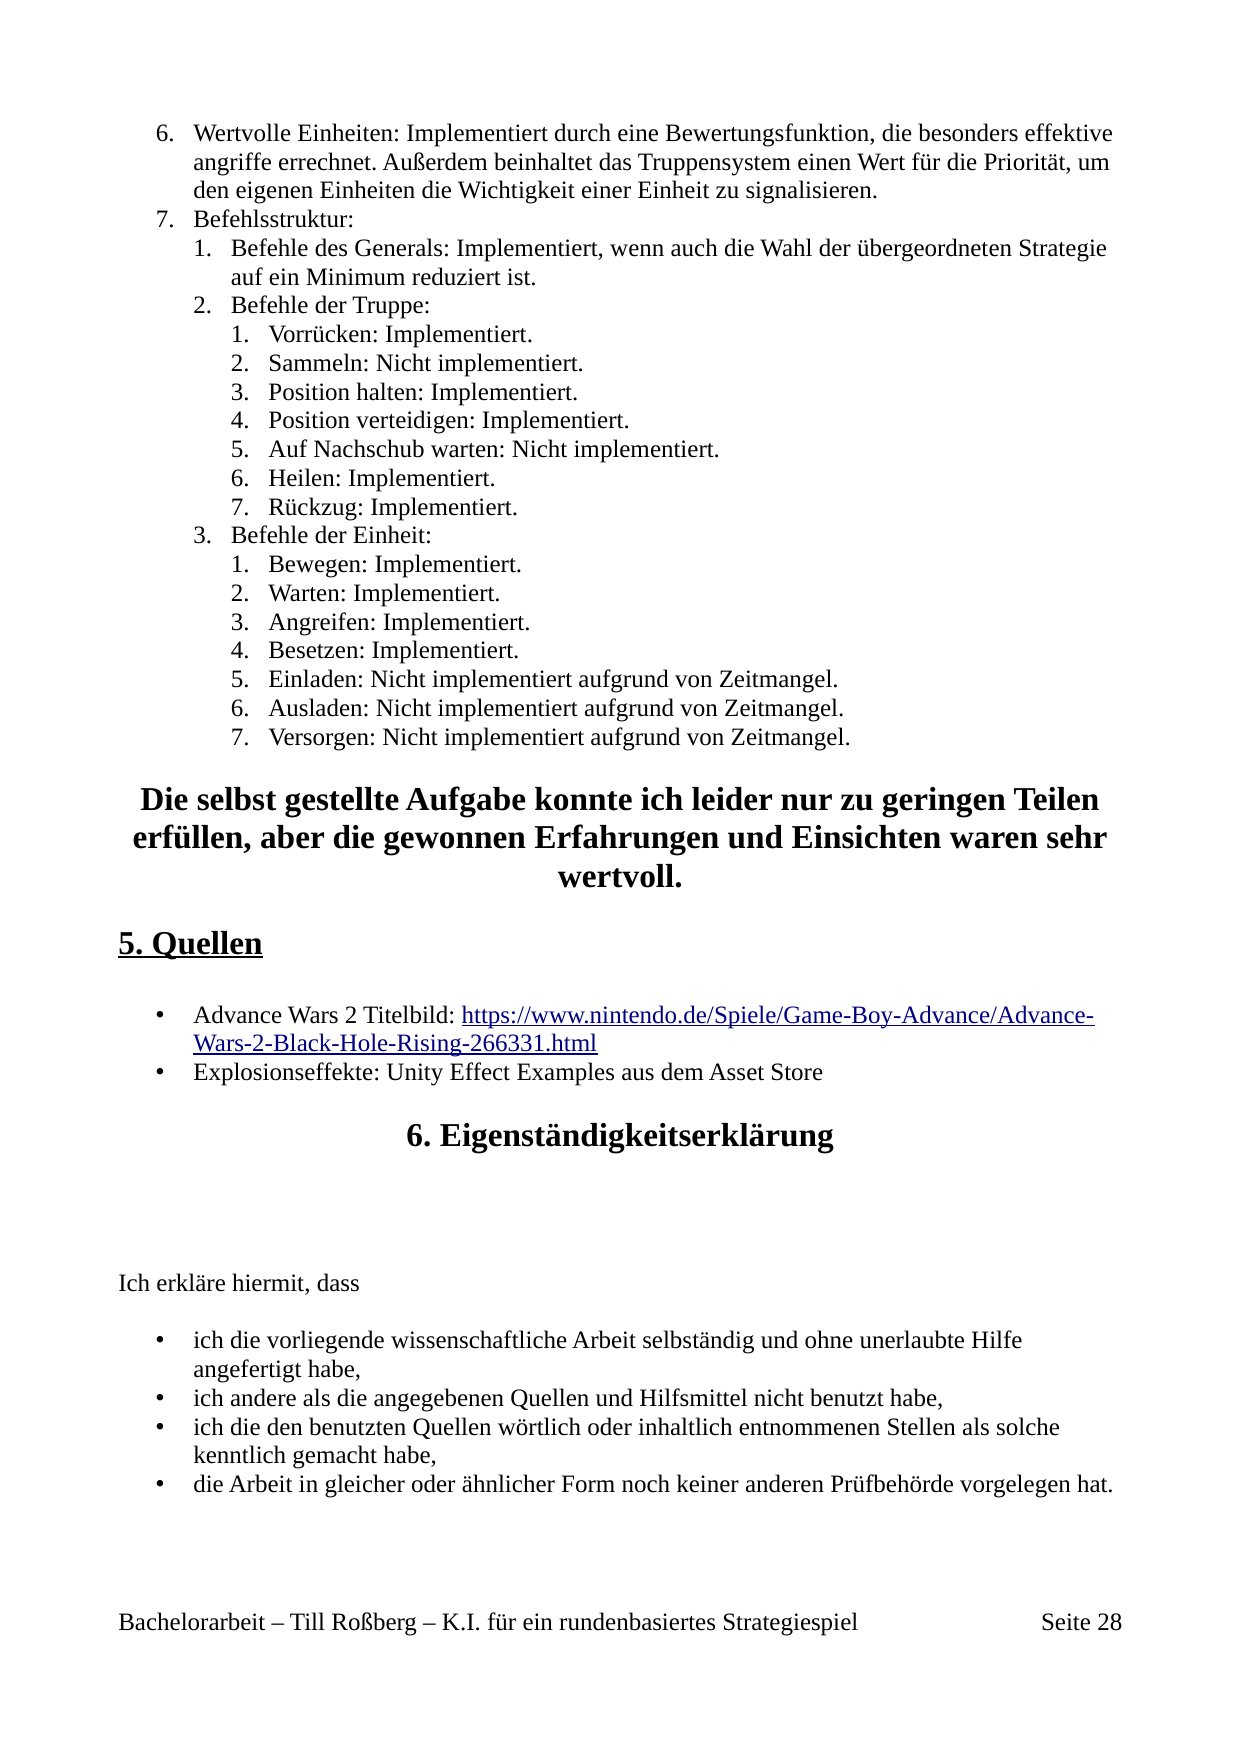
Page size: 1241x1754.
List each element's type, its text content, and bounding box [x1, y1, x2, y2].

list Heilen: Implementiert. [231, 463, 1122, 492]
text 5. Quellen [118, 923, 1122, 961]
list Einladen: Nicht implementiert aufgrund von Zeitmangel. [231, 664, 1122, 693]
list Position halten: Implementiert. [231, 377, 1122, 406]
list Position verteidigen: Implementiert. [231, 406, 1122, 434]
list die Arbeit in gleicher oder ähnlicher Form noch keiner anderen Prüfbehörde vorgelegen hat. [156, 1469, 1122, 1498]
list Versorgen: Nicht implementiert aufgrund von Zeitmangel. [231, 722, 1122, 751]
list Bewegen: Implementiert. [231, 549, 1122, 578]
list Auf Nachschub warten: Nicht implementiert. [231, 434, 1122, 463]
list ich die den benutzten Quellen wörtlich oder inhaltlich entnommenen Stellen als solche kenntlich gemacht habe, [156, 1412, 1122, 1469]
list Befehlsstruktur: [156, 204, 1122, 233]
list ich andere als die angegebenen Quellen und Hilfsmittel nicht benutzt habe, [156, 1383, 1122, 1412]
list Explosionseffekte: Unity Effect Examples aus dem Asset Store [156, 1057, 1122, 1086]
list Warten: Implementiert. [231, 578, 1122, 607]
list Ausladen: Nicht implementiert aufgrund von Zeitmangel. [231, 693, 1122, 722]
list Angreifen: Implementiert. [231, 607, 1122, 636]
list Vorrücken: Implementiert. [231, 319, 1122, 348]
list Befehle des Generals: Implementiert, wenn auch die Wahl der übergeordneten Strategie auf ein Minimum reduziert ist. [193, 233, 1122, 291]
list Sammeln: Nicht implementiert. [231, 348, 1122, 377]
list ich die vorliegende wissenschaftliche Arbeit selbständig und ohne unerlaubte Hilfe angefertigt habe, [156, 1326, 1122, 1383]
list Befehle der Truppe: [193, 291, 1122, 319]
list Rückzug: Implementiert. [231, 492, 1122, 521]
text Die selbst gestellte Aufgabe konnte ich leider nur zu geringen Teilen erfüllen, aber die gewonnen Erfahrungen und Einsichten waren sehr wertvoll. [118, 779, 1122, 894]
list Wertvolle Einheiten: Implementiert durch eine Bewertungsfunktion, die besonders effektive angriffe errechnet. Außerdem beinhaltet das Truppensystem einen Wert für die Priorität, um den eigenen Einheiten die Wichtigkeit einer Einheit zu signalisieren. [156, 118, 1122, 204]
text Ich erkläre hiermit, dass [118, 1268, 1122, 1297]
text 6. Eigenständigkeitserklärung [118, 1115, 1122, 1153]
list Besetzen: Implementiert. [231, 636, 1122, 664]
list Advance Wars 2 Titelbild: https://www.nintendo.de/Spiele/Game-Boy-Advance/Advance-Wars-2-Black-Hole-Rising-266331.html [156, 1000, 1122, 1057]
list Befehle der Einheit: [193, 521, 1122, 549]
